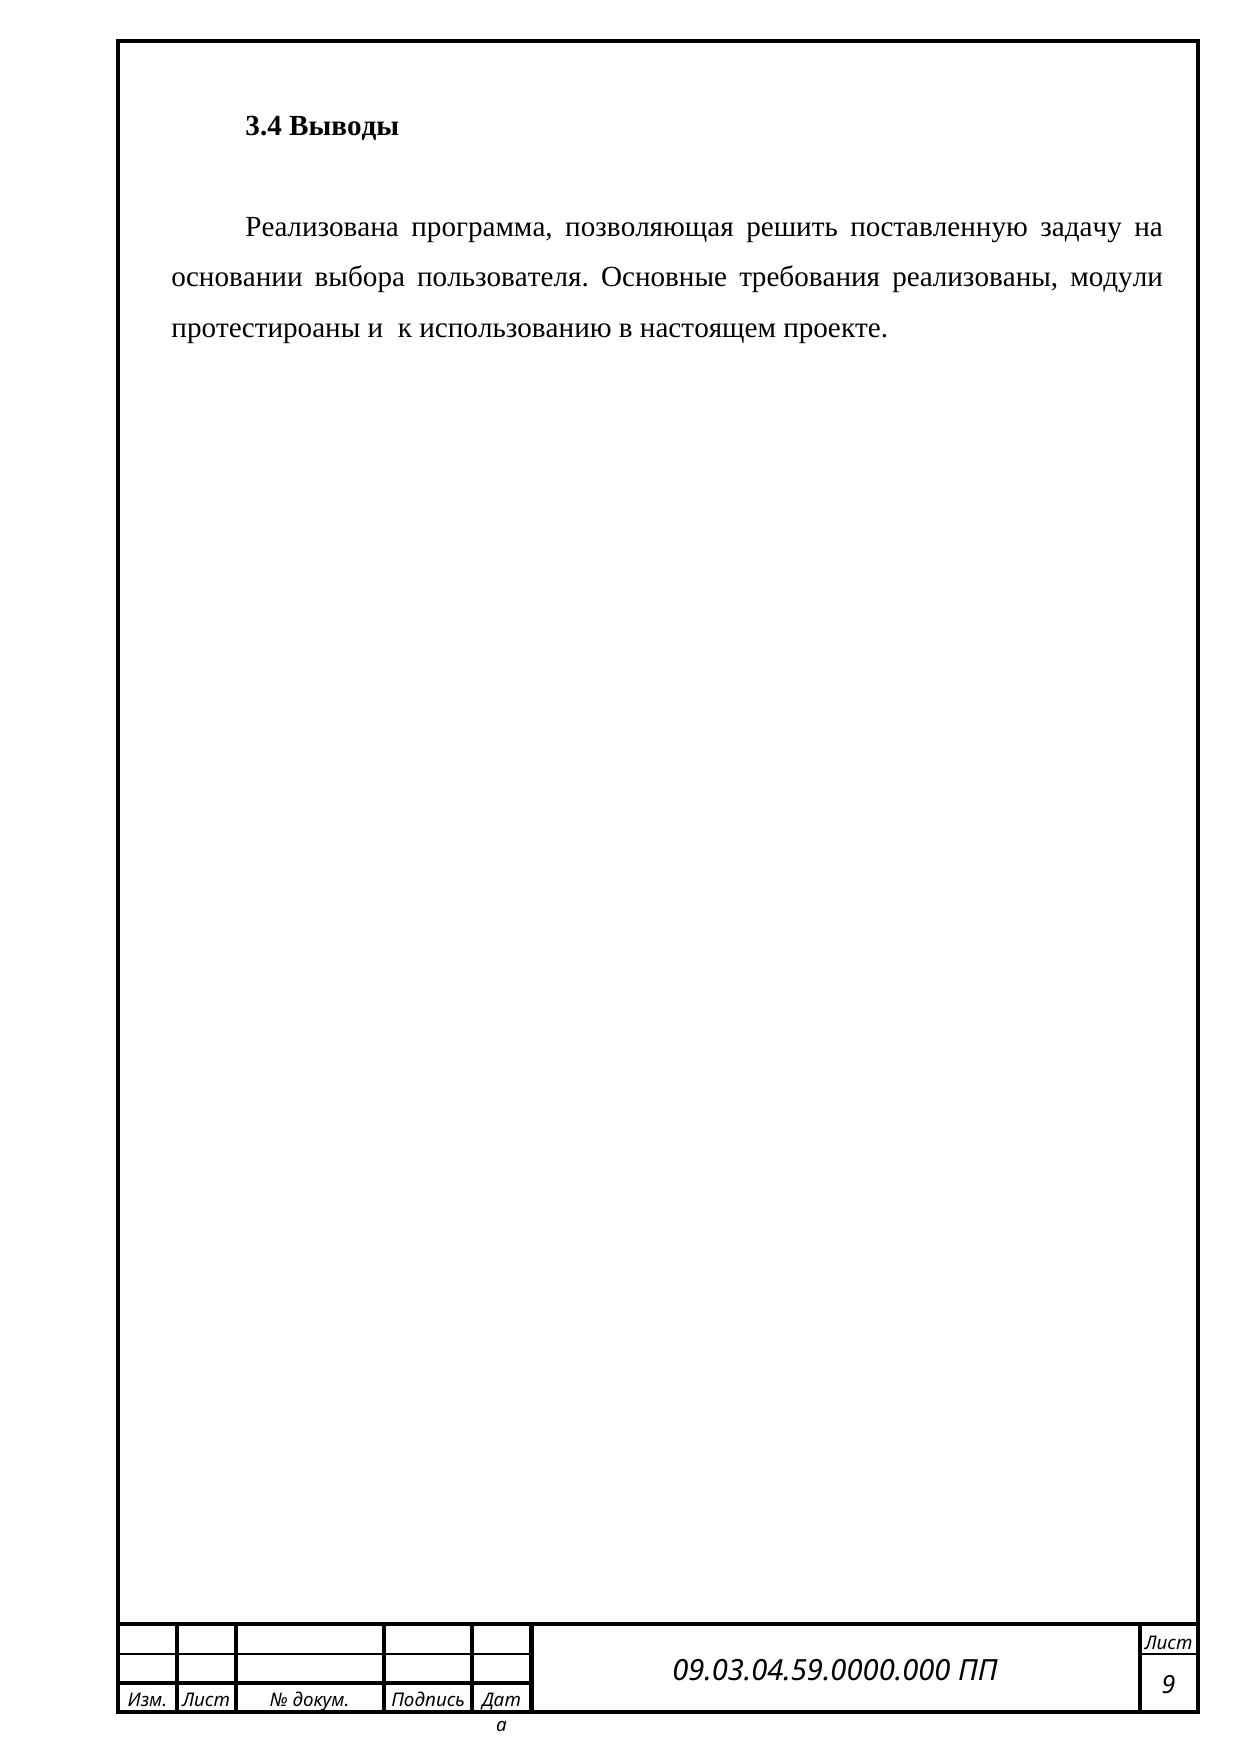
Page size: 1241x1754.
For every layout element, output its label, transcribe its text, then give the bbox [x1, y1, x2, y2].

text 3.4 Выводы [171, 108, 1163, 142]
text Реализована программа, позволяющая решить поставленную задачу на основании выбора пользователя. Основные требования реализованы, модули протестироаны и к использованию в настоящем проекте. [171, 209, 1163, 343]
